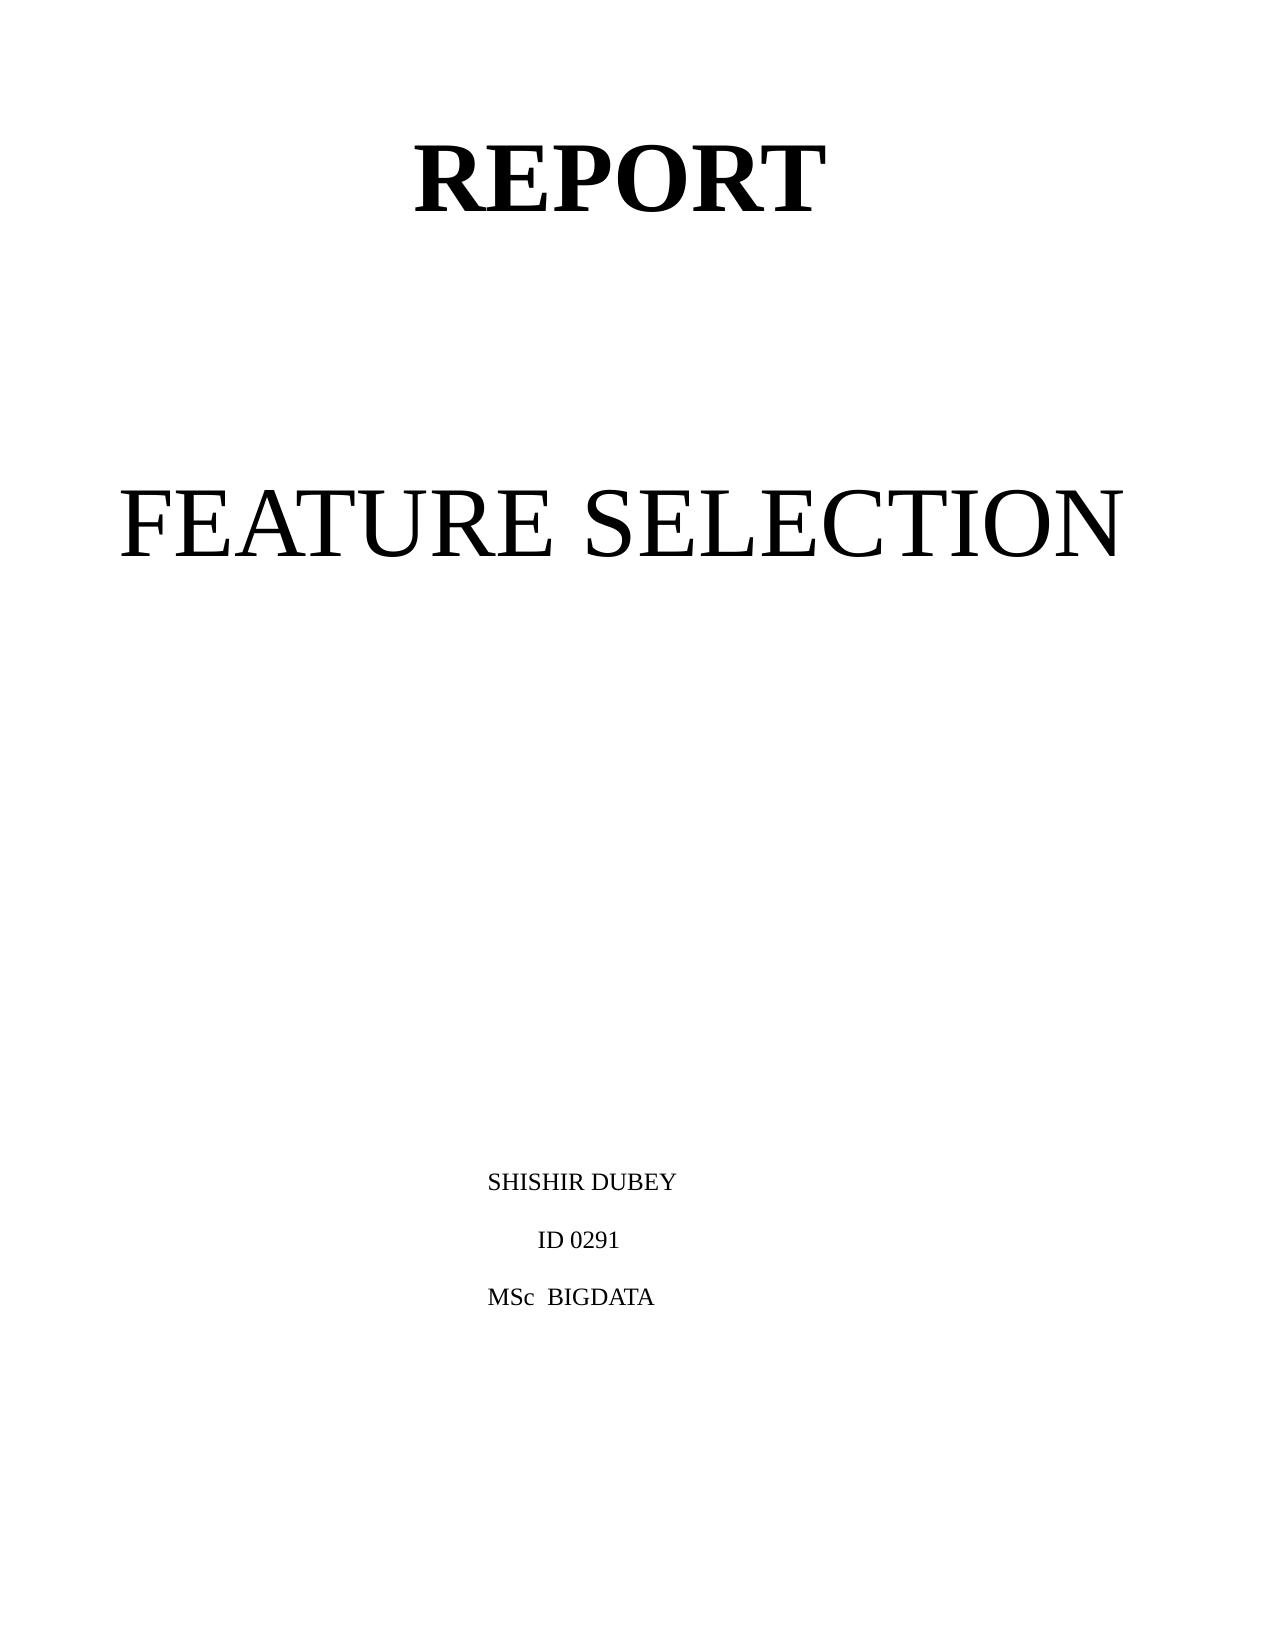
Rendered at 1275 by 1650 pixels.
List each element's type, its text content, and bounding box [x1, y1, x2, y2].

text REPORT [118, 118, 1157, 233]
text ID 0291 [118, 1225, 1157, 1254]
text FEATURE SELECTION [118, 463, 1157, 693]
text MSc BIGDATA [118, 1282, 1157, 1311]
text SHISHIR DUBEY [118, 1167, 1157, 1196]
